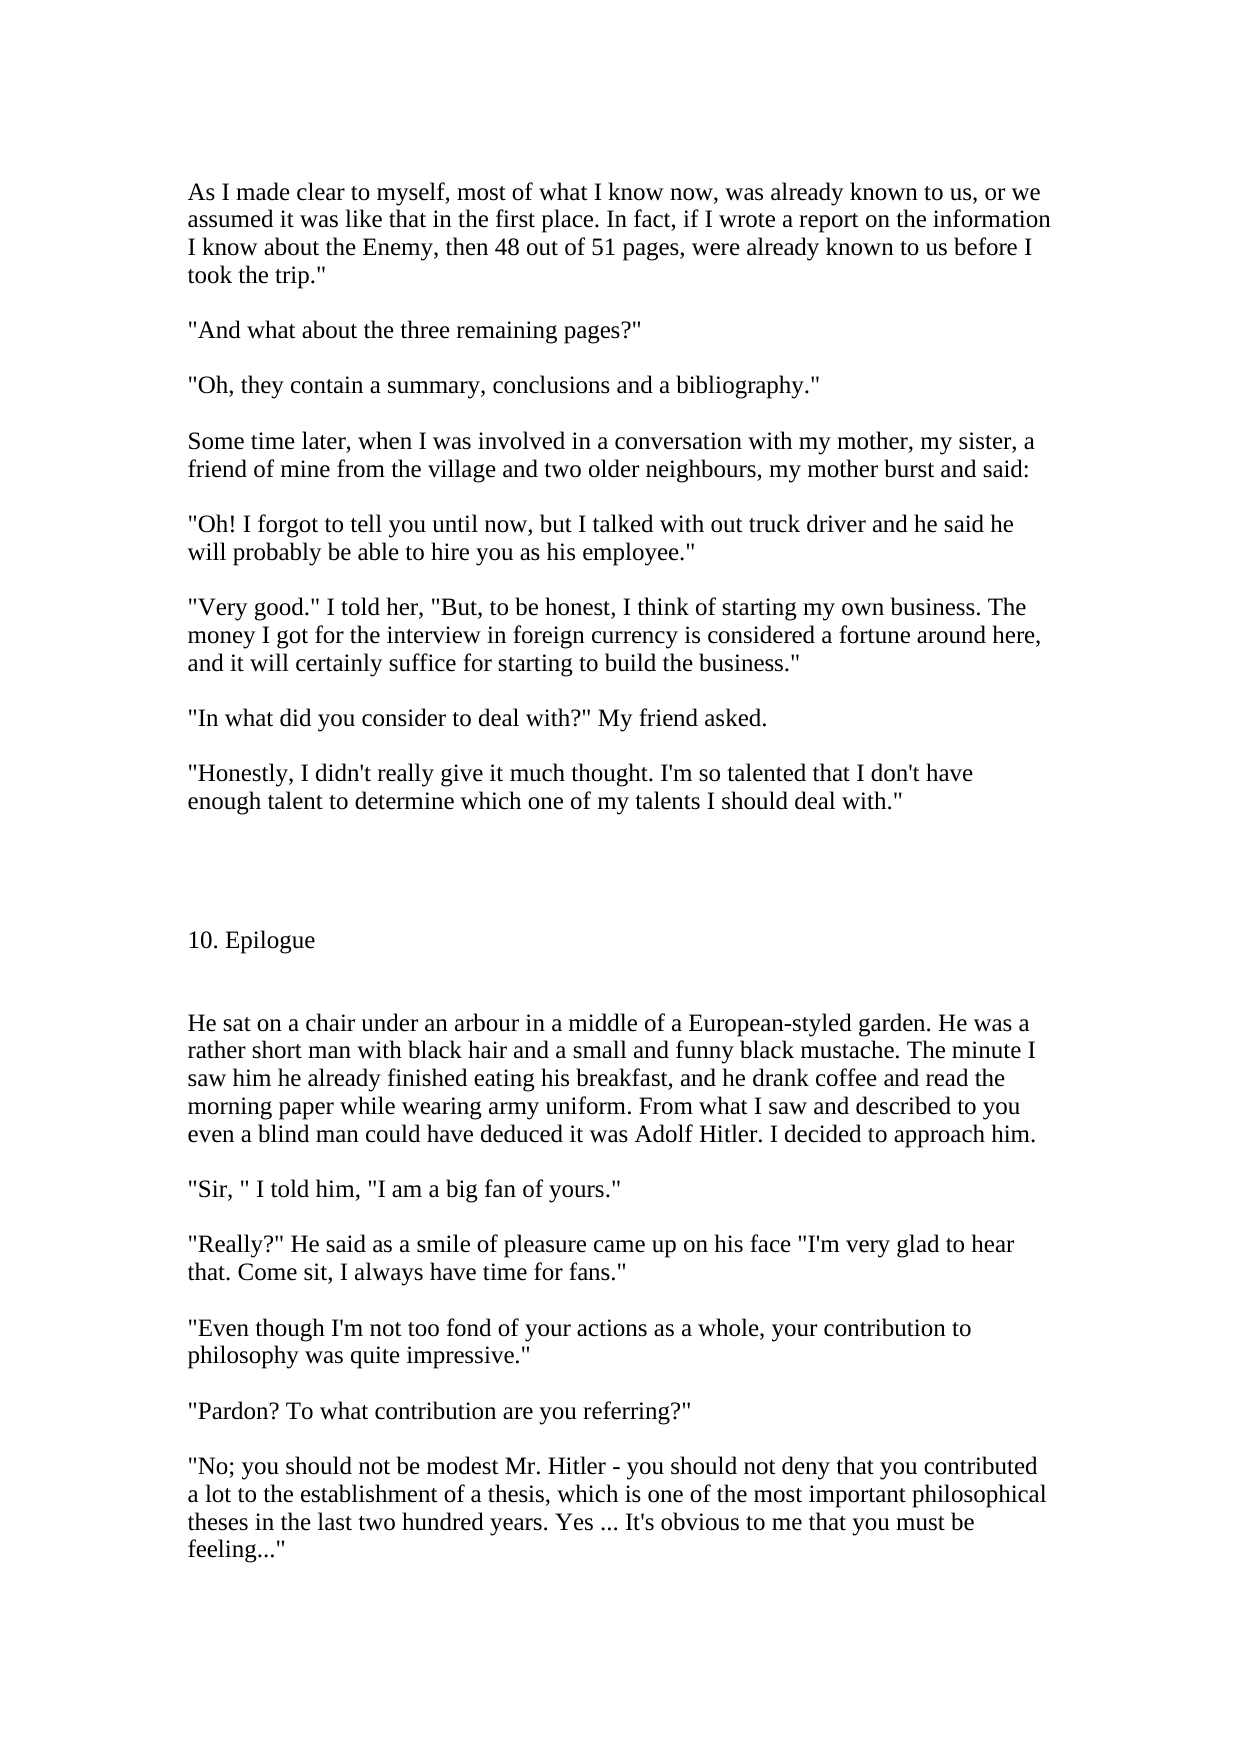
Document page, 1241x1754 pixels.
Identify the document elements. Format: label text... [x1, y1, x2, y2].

text As I made clear to myself, most of what I know now, was already known to us, or we assumed it was like that in the first place. In fact, if I wrote a report on the information I know about the Enemy, then 48 out of 51 pages, were already known to us before I took the trip." [187, 178, 1053, 288]
text "No; you should not be modest Mr. Hitler - you should not deny that you contributed a lot to the establishment of a thesis, which is one of the most important philosophical theses in the last two hundred years. Yes ... It's obvious to me that you must be feeling..." [187, 1452, 1053, 1563]
text Some time later, when I was involved in a conversation with my mother, my sister, a friend of mine from the village and two older neighbours, my mother burst and said: [187, 427, 1053, 482]
text "Really?" He said as a smile of pleasure came up on his face "I'm very glad to hear that. Come sit, I always have time for fans." [187, 1231, 1053, 1286]
text "Sir, " I told him, "I am a big fan of yours." [187, 1175, 1053, 1203]
text "Even though I'm not too fond of your actions as a whole, your contribution to philosophy was quite impressive." [187, 1314, 1053, 1369]
text "Oh, they contain a summary, conclusions and a bibliography." [187, 372, 1053, 399]
text "Honestly, I didn't really give it much thought. I'm so talented that I don't have enough talent to determine which one of my talents I should deal with." [187, 759, 1053, 815]
text "Oh! I forgot to tell you until now, but I talked with out truck driver and he said he will probably be able to hire you as his employee." [187, 510, 1053, 566]
text "Very good." I told her, "But, to be honest, I think of starting my own business. The money I got for the interview in foreign currency is considered a fortune around here, and it will certainly suffice for starting to build the business." [187, 593, 1053, 676]
text "And what about the three remaining pages?" [187, 316, 1053, 344]
text "Pardon? To what contribution are you referring?" [187, 1397, 1053, 1424]
text 10. Epilogue [187, 926, 1053, 953]
text "In what did you consider to deal with?" My friend asked. [187, 704, 1053, 732]
text He sat on a chair under an arbour in a middle of a European-styled garden. He was a rather short man with black hair and a small and funny black mustache. The minute I saw him he already finished eating his breakfast, and he drank coffee and read the morning paper while wearing army uniform. From what I saw and described to you even a blind man could have deduced it was Adolf Hitler. I decided to approach him. [187, 1009, 1053, 1147]
